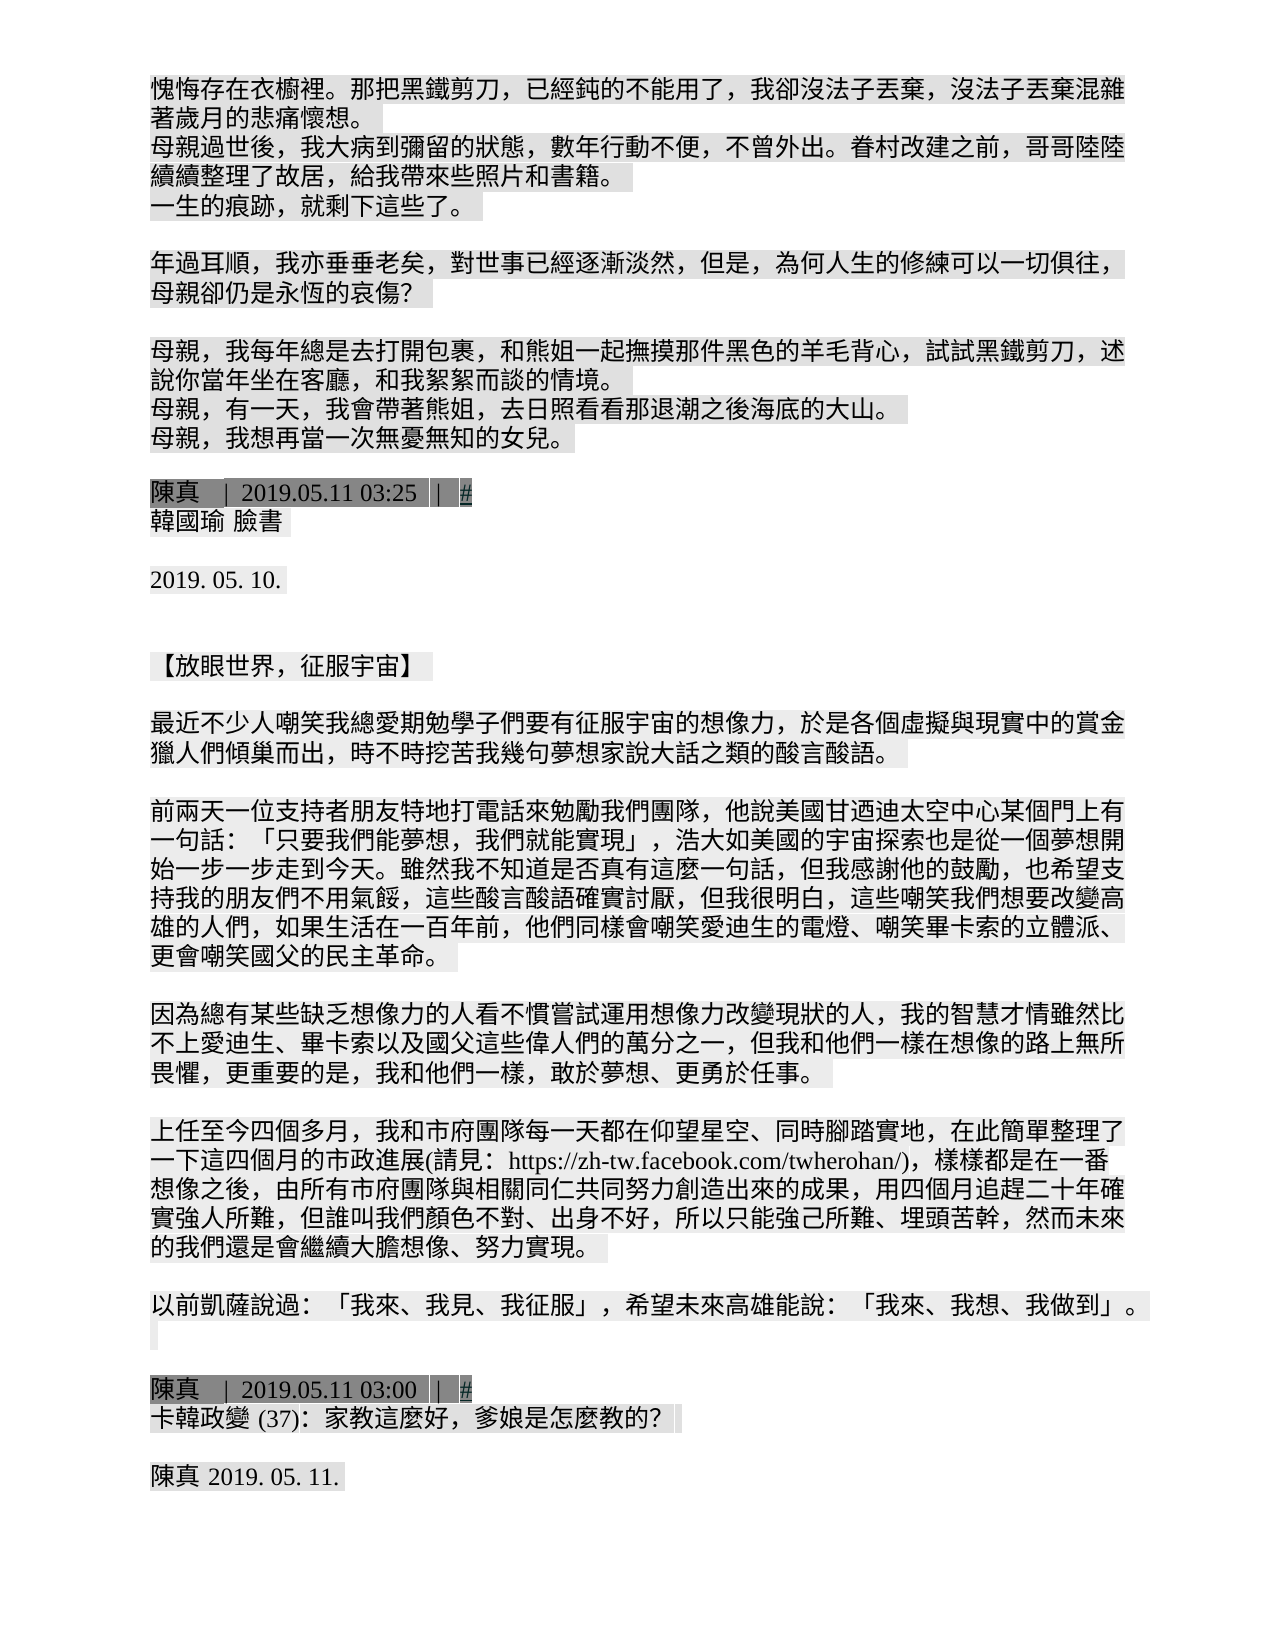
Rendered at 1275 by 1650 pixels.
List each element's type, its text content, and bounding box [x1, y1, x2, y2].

text 陳真 | 2019.05.11 03:25 | # [150, 478, 1125, 508]
text 陳真 | 2019.05.11 03:00 | # [150, 1375, 1125, 1404]
text 卡韓政變 (37)：家教這麼好，爹娘是怎麼教的？ 陳真 2019. 05. 11. 韓國瑜很像唐三藏，取經途中，各路妖魔鬼怪一擁而上，都想咬上一口唐僧肉好長生不老。韓是鎂光燈焦點，想靠他成名可以想像，問題是不擇手段。 比方說點閱率上百萬的那一段所謂 "跳針發大財" 的40秒影片，竟然是從十多分鐘的對話中剪接而成，而且顯然是按表操課，有備而來。就像拍廣告片一樣，先是鋪陳橋段，引君入甕，繼之截頭去尾，移花接木，虛構出一種錯誤印象，達到抹黑他人、成就自己的目的。 12分鐘完整版：https://bit.ly/2V4ZfWR 40秒鐘廣告版：https://bit.ly/30b3zYo 看到沒有？這個時代啥小力的尾巴黨議員，她根本不是真的想弄清楚自經區、自貿區，而是反覆操弄一套已經在台灣操弄二十幾年的抹紅大帽子，主要就是要質問韓國瑜自經區是不是要讓大陸人民可以來台灣做商業居留。 自經區之所謂開放，當然就是對全世界所有人開放，但這些綠營政客的操弄手法就是要故意把自經區矮化、扭曲、抹黑成一種過去慣用的類似 "木馬屠城" 的親中罪名；意即自經區一旦開放，"骯髒可怕的支那賤畜" 或 "解放軍" 或 "匪諜" 就會大量湧進來，我們的什麼 "國家安全"，什麼偉大的民主自由，乃至於我們原本乾淨的街道和公園，就會全部淪陷在 "中國人" 手裏。綠營永遠就是操弄這一套齷齪的反中仇中抹黑。雖然低能無恥，但始終在選舉上非常有用。 整個所謂質詢過程，就是一直要往這個抹黑方向套話。但是，不管是韓國瑜或副市長葉匡時其實都已再三解釋過。但是，這位時代啥小力的尾巴黨議員，卻像北七似的，就像跳針唱盤一樣，反覆糾纏某個細節。 當她質問的問題事實上都已經在概念上及實務上獲得回答之後，她仍然故做驚訝狀，故意裝出一副："天啊，你什麼都不懂耶！" 的 "無奈" 表情，然後表演翻白眼以製造戲劇效果。這人不進演藝圈，真是埋沒了人才。而且，她顯然擁有一支編劇、剪輯技術一流的拍攝團隊。這麼有 "才華" 的年輕人，其實不進演藝圈也無妨，混政治應該能混得更好。 當然，韓國瑜自己也有錯，面對那麼多妖魔鬼怪，無數奧步陷阱，撒下天羅地網，動輒萬箭穿心，理當耐住性子。因為，越是不耐煩，越容易出狀況，越容易落入陷阱。一不小心，人渣們很快就又能透過高超的剪接手法，拍出另一部點閱率數百萬的 "廣告片" 來。 謊言有兩種，一種全是假話，無一是真。另一種則是廣告，只問效果，無所謂真假。人渣黨及其走狗們，長年以來就是依靠這兩種基本法寶，殺敵制勝。 自從綠營勢力崛起，台灣二十多年來每天就是完完全全所有時間都是在這樣一種抹黑造謠的戲碼中度過，完全沒有任何稍有意義的議題討論，每天就是做秀設圈套栽贓抹紅抹黑抹黃扣大帽子。即便是關於極其明顯的事實，照樣能睜眼說瞎話，非常不可思議。更不可思議的是，居然大多數人都會 "故意要相信"，或是懶於了解具體真相。事實真假，對其支持者或社會大眾而言，似乎毫無意義。台灣人真是很奇怪的一群人，好像從來根本不把基本是非真假當一回事。 比方說過去反ECFA、反服貿、反貨貿、反兩岸直航、反三通等等等等等，數以千計的謊言，非常離譜。比方說大腸花反服貿，理由之一就是指控服貿將會引進幾百幾千萬大陸人來台定居，取得公民權，以便藉著投票奪得政權，以便奴役台灣人云云。人渣自由時報不管是反服貿或反ECFA，甚至還用全版的聳動標題指稱：台灣人將會有四、五百萬人失業，工作將被對岸敵人意即 "中國人" 給搶走，"我們台灣人" 將失去基本生計。 長年以來，除了仇中還是仇中，除了反華還是反華，成百上千的反對理由中，請你告訴我，有沒有哪一項指控是真的？沒有！一個也沒有。全部是謊言。但台灣人卻根本無所謂，絲毫不在乎是非真假。真難想像世界上怎麼會有這樣的一種人民。 比方說什麼四千萬疑雲，指控韓國瑜貪污收錢，後來韓提供鉅細靡遺的帳目澄清了，證實了自己的清白。但是你看，一直到現在，綠油油的無恥媒體及名嘴和人渣黨，到現在還故意把它影射成一種 "疑雲"，一種道德爭議。並且還故意做民調，問大家相不相信韓國瑜的清白啊？結果竟然有四成以上的人不相信。你就知道抹黑的力量有多可怕了吧。然後還會故意寫些 "新聞報導"，報導說什麼某某清苦的網友或哪個路人甲，曾經捐款給韓國瑜，如今很生氣，高喊 "韓國瑜還我錢來"。 大家聽得懂我在說什麼嗎？聽得懂這意思嗎？我常納悶，大家的修養和家教怎麼都那麼好？竟然都不會生氣。不但家教好，而且心思好純潔，好像都不太能懂得這些抹黑手法的微妙與陰狠，偏偏我都能體會與理解得很深刻，是我心思比較醜陋複雜嗎？ 我之堵爛，與其說堵爛人渣政客與走狗文人們長年以來的無數敗行劣跡，不如說我其實對一般人總感覺很心寒，怎麼能夠對於就發生在你眼前、發生在你生活四周的無數敗行劣跡長年以來絲毫無動於衷？甚至很多人還為虎作倀，充當人渣黨的打手，幫忙為惡。 任何政治意見本身，對於個人來說，其實都不是什麼大問題，畢竟意見不過就只是意見。真正應該讓人憤怒的不是某種政治主張之內涵高下，而是手段之卑劣無恥。你要卡韓，要反中，要消滅韓流，要奪權，要搞贏選舉，要假裝搞什麼台獨，我都可以沒意見，但你不能總是用下三濫的骯髒手段。台灣幾十年來永遠就是這樣搞，大家真的都無所謂、都不會有一絲義憤嗎？家教這麼好，爹娘是怎麼教的？ [150, 1404, 1125, 1549]
text 韓國瑜 臉書 2019. 05. 10. 【放眼世界，征服宇宙】 最近不少人嘲笑我總愛期勉學子們要有征服宇宙的想像力，於是各個虛擬與現實中的賞金獵人們傾巢而出，時不時挖苦我幾句夢想家說大話之類的酸言酸語。 前兩天一位支持者朋友特地打電話來勉勵我們團隊，他說美國甘迺迪太空中心某個門上有一句話：「只要我們能夢想，我們就能實現」，浩大如美國的宇宙探索也是從一個夢想開始一步一步走到今天。雖然我不知道是否真有這麼一句話，但我感謝他的鼓勵，也希望支持我的朋友們不用氣餒，這些酸言酸語確實討厭，但我很明白，這些嘲笑我們想要改變高雄的人們，如果生活在一百年前，他們同樣會嘲笑愛迪生的電燈、嘲笑畢卡索的立體派、更會嘲笑國父的民主革命。 因為總有某些缺乏想像力的人看不慣嘗試運用想像力改變現狀的人，我的智慧才情雖然比不上愛迪生、畢卡索以及國父這些偉人們的萬分之一，但我和他們一樣在想像的路上無所畏懼，更重要的是，我和他們一樣，敢於夢想、更勇於任事。 上任至今四個多月，我和市府團隊每一天都在仰望星空、同時腳踏實地，在此簡單整理了一下這四個月的市政進展(請見：https://zh-tw.facebook.com/twherohan/)，樣樣都是在一番想像之後，由所有市府團隊與相關同仁共同努力創造出來的成果，用四個月追趕二十年確實強人所難，但誰叫我們顏色不對、出身不好，所以只能強己所難、埋頭苦幹，然而未來的我們還是會繼續大膽想像、努力實現。 以前凱薩說過：「我來、我見、我征服」，希望未來高雄能說：「我來、我想、我做到」。 [150, 508, 1125, 1350]
text 弱冠之年，寓意著成熟與入世的實踐，然而在師專畢業時，那是多麼無知的歲月。 求取獨立與自信的欲望，膨脹成無與倫比的自我壓力，無視母親的孤獨辛苦，選擇了離家極為遙遠的台北海邊任教。 海山相連的生活豐富美好，經歷時間的融合，卻編織成無能彌補的愧悔。 之後婚姻、熊姐接踵而來，再也不曾有機會返回故居，再也不曾陪伴過母親。 母親生長於山東日照的海邊，我生命中最為驚豔的海邊。 「每年大退潮時，看不見水都退到多遠去了，海底能退出一座大山來。裡面有無數的東西。人們鑽到裡面撿啊撈啊！也總有幾個趕不上回來。」 童年時對死亡是很朦朧的，我看不見母親眼中隱微的惆悵，只顧追問海底的精采。到三芝鄉之後，也難免兩相比較。 「怎麼可能退出一座大山來呀？台灣海邊的大退潮，不過就退出一兩百公尺，最遠是退到大陸棚的邊緣，我就看著邊緣上深不可測的海中懸崖，日照縣不是這個樣子嗎？」 「這哪知道呢！我小時候看到的大退潮就是這樣子。」 或許海島與大陸的地理環境真是不同吧！那難以想像的情景，是我生命中無法眺望的縈懷。 「等有一天能回去，你帶我去那座海底的大山。」 母親忙完家事，常常坐在客廳裡休息，望著廳堂上掛著的相片，靜默不語。 照片上的是姥姥與姥爺，母親輾轉逃亡，幾經險難，始終沒捨得丟棄。 「姥姥和姥爺多老呢？」 「應該都過世了，姥爺是國民黨的會計，不可能活著了。」 世事總是難料，多年後才知道姥姥的兄弟是共黨黨員，一進了城就先找姊姊。兩位長輩平安活過最亂的時代，聯繫上台灣的兩個女兒。 可惜母親終究沒能見到姥爺一面。 姥姥來到台灣後，我才知道她是多麼不成熟的人，寵愛著幼女，卻對母親兇惡殘虐，將十六、七歲的閨女丟棄在敵對的陣營裡，經歷著血腥鬥爭，隨時面臨著殘酷的死亡。 至死都不曾有過歉意。 除了父母照片，母親從家鄉帶出來的還有一把黑鐵剪刀，一件黑色羊毛背心，粗得扎手。 「這麼粗硬的羊毛，我還真沒在外面見過有賣的。」 「當然沒的賣，這是我自己剪的羊毛，自己紡的毛線，自己織的衣服。以前是個長袖套頭毛衣，後來都穿散了，才拆掉改織成這件背心。」 我大驚小怪起來：「咦？你會剪毛紡線織毛衣喔？好有趣，我好想學。」 「在淪陷區裡，打也是照打，做也還得照做，甚麼都得學。」 國中畢業時，母親把羊毛背心和剪刀給了我，每年冬天我總穿著這背心，五十歲時幾乎都穿散了，我沒有母親的巧手，不會拆開來重新織成毛衣，只能珍惜的包了起來，把溫柔與愧悔存在衣櫥裡。那把黑鐵剪刀，已經鈍的不能用了，我卻沒法子丟棄，沒法子丟棄混雜著歲月的悲痛懷想。 母親過世後，我大病到彌留的狀態，數年行動不便，不曾外出。眷村改建之前，哥哥陸陸續續整理了故居，給我帶來些照片和書籍。 一生的痕跡，就剩下這些了。 年過耳順，我亦垂垂老矣，對世事已經逐漸淡然，但是，為何人生的修練可以一切俱往，母親卻仍是永恆的哀傷？ 母親，我每年總是去打開包裹，和熊姐一起撫摸那件黑色的羊毛背心，試試黑鐵剪刀，述說你當年坐在客廳，和我絮絮而談的情境。 母親，有一天，我會帶著熊姐，去日照看看那退潮之後海底的大山。 母親，我想再當一次無憂無知的女兒。 [150, 75, 1125, 453]
